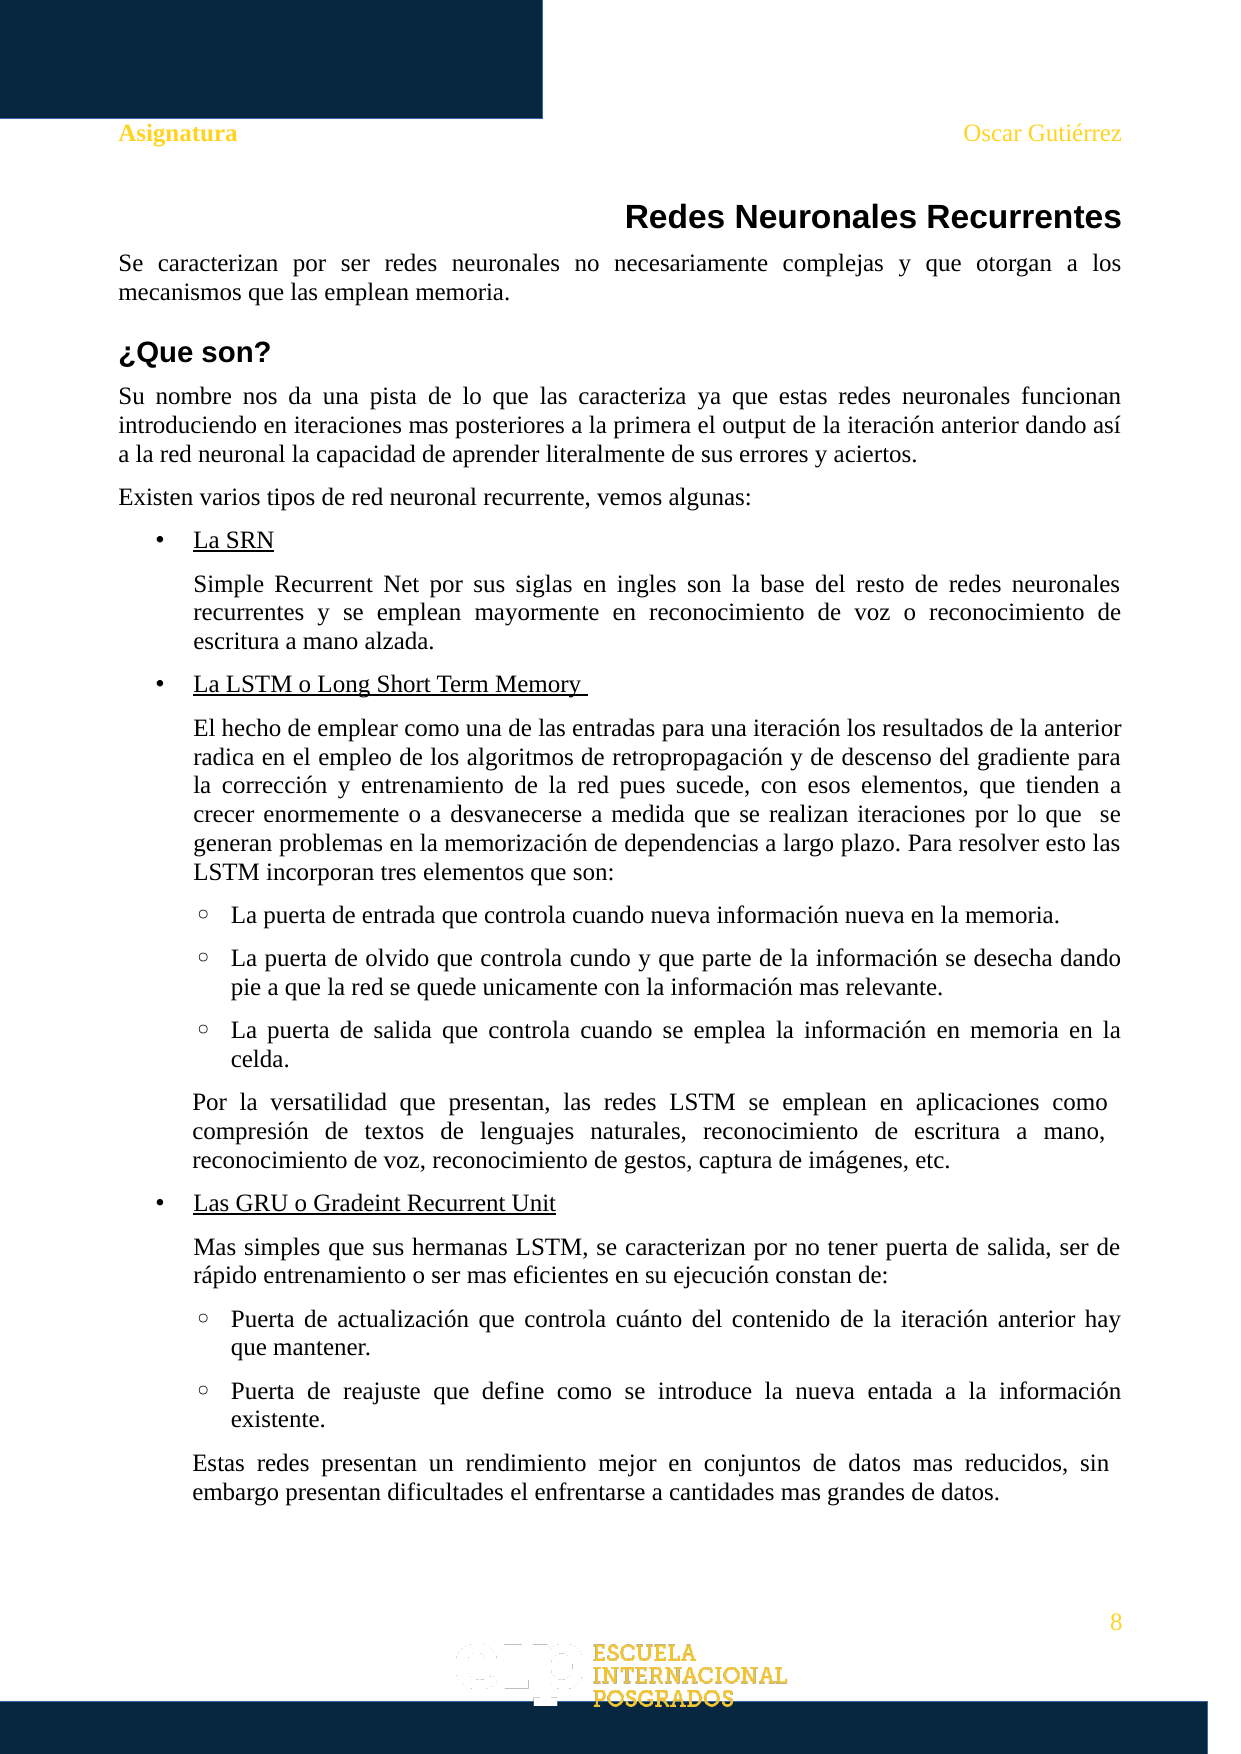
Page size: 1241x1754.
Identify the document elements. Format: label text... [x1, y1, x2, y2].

text Por la versatilidad que presentan, las redes LSTM se emplean en aplicaciones como compresión de textos de lenguajes naturales, reconocimiento de escritura a mano, reconocimiento de voz, reconocimiento de gestos, captura de imágenes, etc. [118, 1087, 1122, 1174]
list La puerta de salida que controla cuando se emplea la información en memoria en la celda. [193, 1015, 1122, 1073]
subtitle Redes Neuronales Recurrentes [118, 197, 1122, 236]
list Simple Recurrent Net por sus siglas en ingles son la base del resto de redes neuronales recurrentes y se emplean mayormente en reconocimiento de voz o reconocimiento de escritura a mano alzada. [156, 569, 1122, 655]
list Las GRU o Gradeint Recurrent Unit [156, 1188, 1122, 1217]
picture [452, 1614, 788, 1712]
list La puerta de olvido que controla cundo y que parte de la información se desecha dando pie a que la red se quede unicamente con la información mas relevante. [193, 943, 1122, 1001]
list Mas simples que sus hermanas LSTM, se caracterizan por no tener puerta de salida, ser de rápido entrenamiento o ser mas eficientes en su ejecución constan de: [156, 1232, 1122, 1289]
list Puerta de actualización que controla cuánto del contenido de la iteración anterior hay que mantener. [193, 1304, 1122, 1361]
list La SRN [156, 525, 1122, 554]
subtitle ¿Que son? [118, 335, 1122, 369]
text Su nombre nos da una pista de lo que las caracteriza ya que estas redes neuronales funcionan introduciendo en iteraciones mas posteriores a la primera el output de la iteración anterior dando así a la red neuronal la capacidad de aprender literalmente de sus errores y aciertos. [118, 381, 1122, 467]
list El hecho de emplear como una de las entradas para una iteración los resultados de la anterior radica en el empleo de los algoritmos de retropropagación y de descenso del gradiente para la corrección y entrenamiento de la red pues sucede, con esos elementos, que tienden a crecer enormemente o a desvanecerse a medida que se realizan iteraciones por lo que se generan problemas en la memorización de dependencias a largo plazo. Para resolver esto las LSTM incorporan tres elementos que son: [156, 713, 1122, 885]
list La puerta de entrada que controla cuando nueva información nueva en la memoria. [193, 900, 1122, 929]
list Puerta de reajuste que define como se introduce la nueva entada a la información existente. [193, 1376, 1122, 1433]
text Estas redes presentan un rendimiento mejor en conjuntos de datos mas reducidos, sin embargo presentan dificultades el enfrentarse a cantidades mas grandes de datos. [118, 1448, 1122, 1505]
list La LSTM o Long Short Term Memory [156, 669, 1122, 698]
text Existen varios tipos de red neuronal recurrente, vemos algunas: [118, 482, 1122, 511]
text Se caracterizan por ser redes neuronales no necesariamente complejas y que otorgan a los mecanismos que las emplean memoria. [118, 248, 1122, 306]
